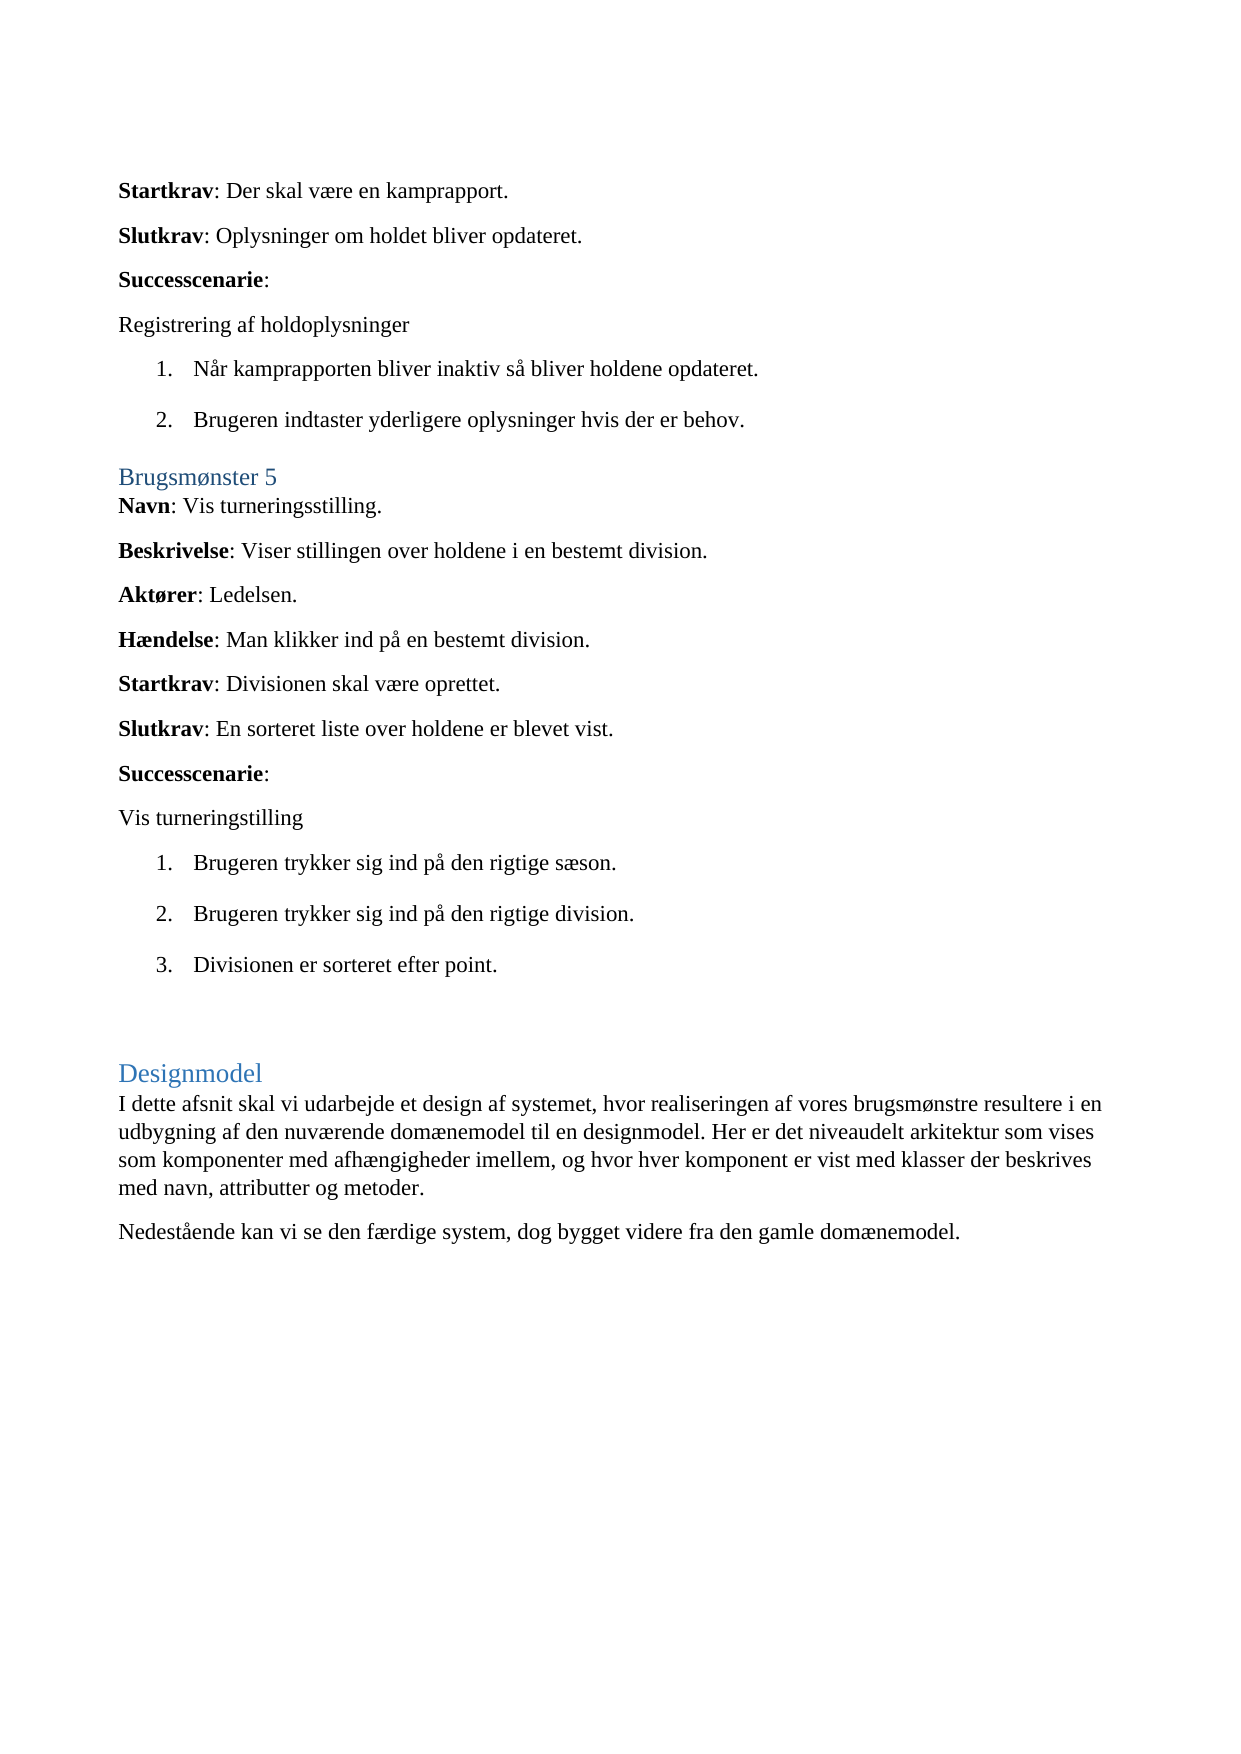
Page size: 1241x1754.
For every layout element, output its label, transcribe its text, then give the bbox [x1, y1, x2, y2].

list Brugeren trykker sig ind på den rigtige sæson. [156, 849, 1122, 875]
text Vis turneringstilling [118, 804, 1122, 831]
text Registrering af holdoplysninger [118, 311, 1122, 337]
text Nedestående kan vi se den færdige system, dog bygget videre fra den gamle domænemodel. [118, 1218, 1122, 1245]
subtitle Brugsmønster 5 [118, 462, 1122, 491]
text Startkrav: Divisionen skal være oprettet. [118, 671, 1122, 697]
text Successcenarie: [118, 760, 1122, 786]
text Navn: Vis turneringsstilling. [118, 492, 1122, 518]
list Når kamprapporten bliver inaktiv så bliver holdene opdateret. [156, 356, 1122, 382]
list Brugeren indtaster yderligere oplysninger hvis der er behov. [156, 407, 1122, 433]
text Beskrivelse: Viser stillingen over holdene i en bestemt division. [118, 537, 1122, 563]
text Successcenarie: [118, 266, 1122, 293]
list Brugeren trykker sig ind på den rigtige division. [156, 900, 1122, 926]
subtitle Designmodel [118, 1057, 1122, 1088]
text Hændelse: Man klikker ind på en bestemt division. [118, 626, 1122, 652]
text I dette afsnit skal vi udarbejde et design af systemet, hvor realiseringen af vores brugsmønstre resultere i en udbygning af den nuværende domænemodel til en designmodel. Her er det niveaudelt arkitektur som vises som komponenter med afhængigheder imellem, og hvor hver komponent er vist med klasser der beskrives med navn, attributter og metoder. [118, 1090, 1122, 1200]
text Startkrav: Der skal være en kamprapport. [118, 177, 1122, 203]
text Slutkrav: En sorteret liste over holdene er blevet vist. [118, 715, 1122, 741]
text Aktører: Ledelsen. [118, 581, 1122, 608]
list Divisionen er sorteret efter point. [156, 951, 1122, 977]
text Slutkrav: Oplysninger om holdet bliver opdateret. [118, 222, 1122, 248]
